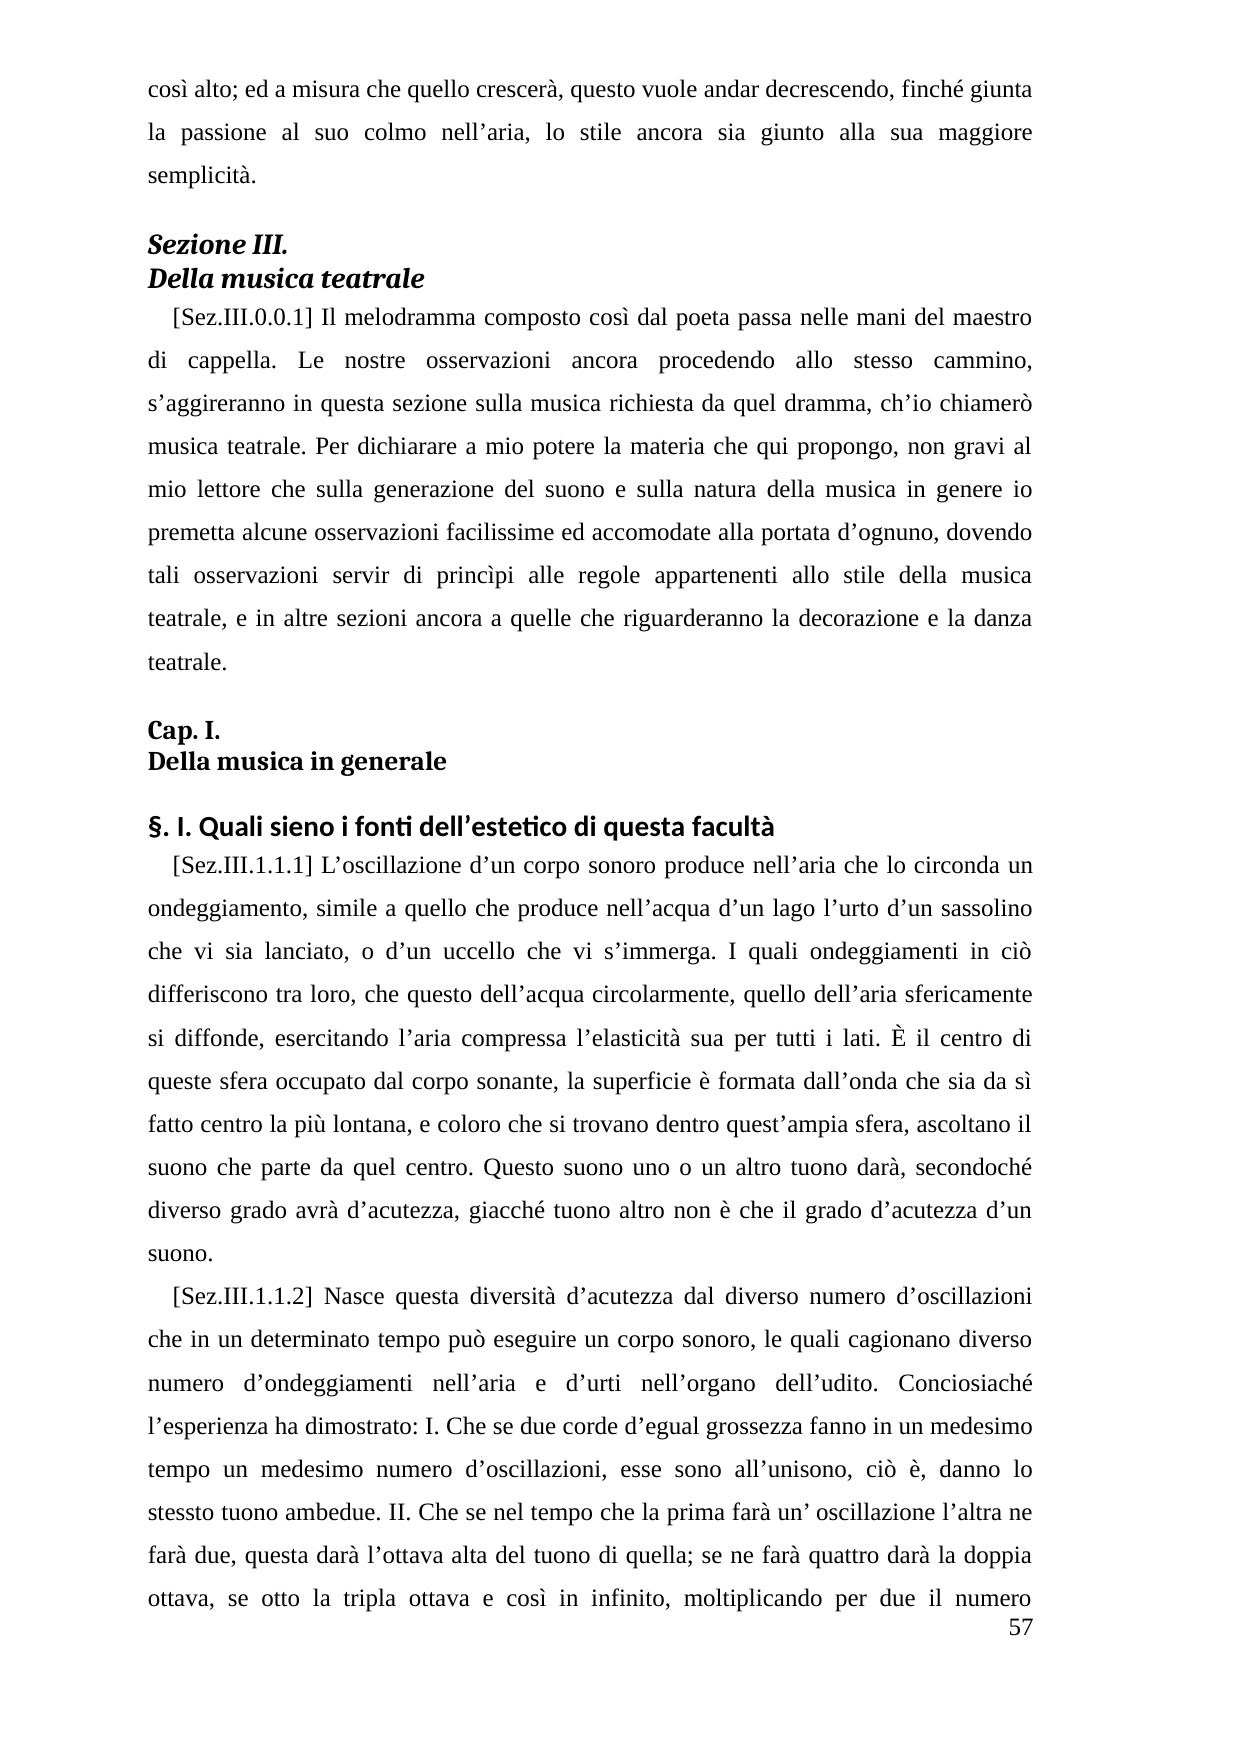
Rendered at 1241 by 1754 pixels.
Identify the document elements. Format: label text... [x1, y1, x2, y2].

subtitle §. I. Quali sieno i fonti dell’estetico di questa facultà [148, 808, 1033, 844]
subtitle Cap. I. Della musica in generale [148, 715, 1033, 777]
text [Sez.III.1.1.1] L’oscillazione d’un corpo sonoro produce nell’aria che lo circonda un ondeggiamento, simile a quello che produce nell’acqua d’un lago l’urto d’un sassolino che vi sia lanciato, o d’un uccello che vi s’immerga. I quali ondeggiamenti in ciò differiscono tra loro, che questo dell’acqua circolarmente, quello dell’aria sfericamente si diffonde, esercitando l’aria compressa l’elasticità sua per tutti i lati. È il centro di queste sfera occupato dal corpo sonante, la superficie è formata dall’onda che sia da sì fatto centro la più lontana, e coloro che si trovano dentro quest’ampia sfera, ascoltano il suono che parte da quel centro. Questo suono uno o un altro tuono darà, secondoché diverso grado avrà d’acutezza, giacché tuono altro non è che il grado d’acutezza d’un suono. [148, 850, 1033, 1267]
text [Sez.III.1.1.2] Nasce questa diversità d’acutezza dal diverso numero d’oscillazioni che in un determinato tempo può eseguire un corpo sonoro, le quali cagionano diverso numero d’ondeggiamenti nell’aria e d’urti nell’organo dell’udito. Conciosiaché l’esperienza ha dimostrato: I. Che se due corde d’egual grossezza fanno in un medesimo tempo un medesimo numero d’oscillazioni, esse sono all’unisono, ciò è, danno lo stessto tuono ambedue. II. Che se nel tempo che la prima farà un’ oscillazione l’altra ne farà due, questa darà l’ottava alta del tuono di quella; se ne farà quattro darà la doppia ottava, se otto la tripla ottava e così in infinito, moltiplicando per due il numero [148, 1281, 1033, 1612]
text [Sez.III.0.0.1] Il melodramma composto così dal poeta passa nelle mani del maestro di cappella. Le nostre osservazioni ancora procedendo allo stesso cammino, s’aggireranno in questa sezione sulla musica richiesta da quel dramma, ch’io chiamerò musica teatrale. Per dichiarare a mio potere la materia che qui propongo, non gravi al mio lettore che sulla generazione del suono e sulla natura della musica in genere io premetta alcune osservazioni facilissime ed accomodate alla portata d’ognuno, dovendo tali osservazioni servir di princìpi alle regole appartenenti allo stile della musica teatrale, e in altre sezioni ancora a quelle che riguarderanno la decorazione e la danza teatrale. [148, 302, 1033, 675]
subtitle Sezione III. Della musica teatrale [148, 228, 1033, 295]
text così alto; ed a misura che quello crescerà, questo vuole andar decrescendo, finché giunta la passione al suo colmo nell’aria, lo stile ancora sia giunto alla sua maggiore semplicità. [148, 74, 1033, 189]
